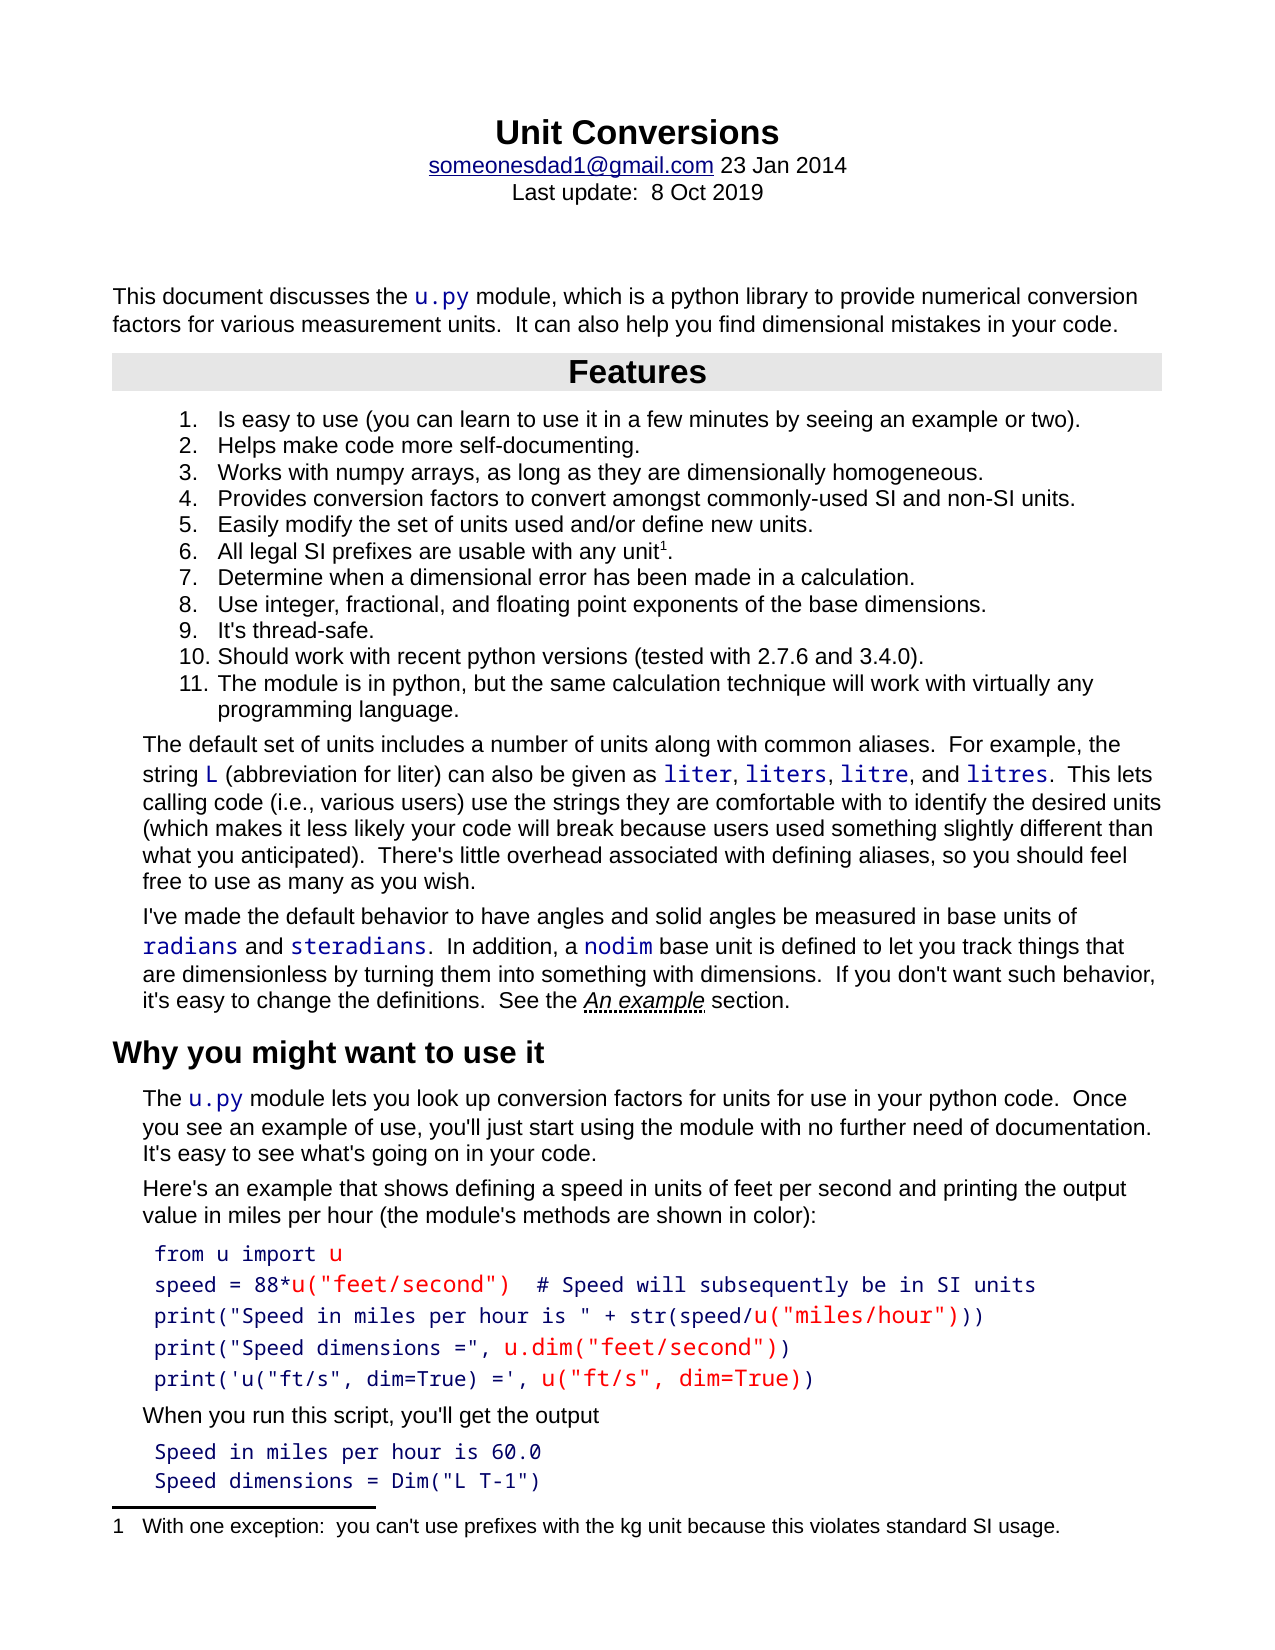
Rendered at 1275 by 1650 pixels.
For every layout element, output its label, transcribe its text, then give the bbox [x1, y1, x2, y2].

text When you run this script, you'll get the output [142, 1402, 1162, 1428]
text The default set of units includes a number of units along with common aliases. For example, the string L (abbreviation for liter) can also be given as liter, liters, litre, and litres. This lets calling code (i.e., various users) use the strings they are comfortable with to identify the desired units (which makes it less likely your code will break because users used something slightly different than what you anticipated). There's little overhead associated with defining aliases, so you should feel free to use as many as you wish. [142, 731, 1162, 894]
list Works with numpy arrays, as long as they are dimensionally homogeneous. [172, 459, 1162, 485]
list Determine when a dimensional error has been made in a calculation. [172, 564, 1162, 591]
text print("Speed in miles per hour is " + str(speed/u("miles/hour"))) [154, 1299, 1162, 1331]
list With one exception: you can't use prefixes with the kg unit because this violates standard SI usage. [112, 1513, 1162, 1537]
text print("Speed dimensions =", u.dim("feet/second")) [154, 1331, 1162, 1362]
list Use integer, fractional, and floating point exponents of the base dimensions. [172, 591, 1162, 617]
subtitle Features [112, 353, 1162, 391]
list Provides conversion factors to convert amongst commonly-used SI and non-SI units. [172, 485, 1162, 511]
list Easily modify the set of units used and/or define new units. [172, 511, 1162, 538]
text from u import u [154, 1237, 1162, 1268]
list Should work with recent python versions (tested with 2.7.6 and 3.4.0). [172, 643, 1162, 669]
title Unit Conversions [112, 112, 1162, 152]
text I've made the default behavior to have angles and solid angles be measured in base units of radians and steradians. In addition, a nodim base unit is defined to let you track things that are dimensionless by turning them into something with dimensions. If you don't want such behavior, it's easy to change the definitions. See the An example section. [142, 903, 1162, 1013]
list The module is in python, but the same calculation technique will work with virtually any programming language. [172, 669, 1162, 722]
text Speed in miles per hour is 60.0 [154, 1437, 1162, 1466]
list Helps make code more self-documenting. [172, 432, 1162, 459]
subtitle Why you might want to use it [112, 1034, 1162, 1070]
list It's thread-safe. [172, 617, 1162, 643]
text speed = 88*u("feet/second") # Speed will subsequently be in SI units [154, 1268, 1162, 1299]
text Speed dimensions = Dim("L T-1") [154, 1466, 1162, 1494]
text Here's an example that shows defining a speed in units of feet per second and printing the output value in miles per hour (the module's methods are shown in color): [142, 1175, 1162, 1228]
text The u.py module lets you look up conversion factors for units for use in your python code. Once you see an example of use, you'll just start using the module with no further need of documentation. It's easy to see what's going on in your code. [142, 1082, 1162, 1166]
subtitle someonesdad1@gmail.com 23 Jan 2014 [112, 152, 1162, 178]
list Is easy to use (you can learn to use it in a few minutes by seeing an example or two). [172, 406, 1162, 432]
list All legal SI prefixes are usable with any unit. [172, 538, 1162, 564]
subtitle Last update: 8 Oct 2019 [112, 178, 1162, 205]
text print('u("ft/s", dim=True) =', u("ft/s", dim=True)) [154, 1362, 1162, 1393]
text This document discusses the u.py module, which is a python library to provide numerical conversion factors for various measurement units. It can also help you find dimensional mistakes in your code. [112, 280, 1162, 338]
